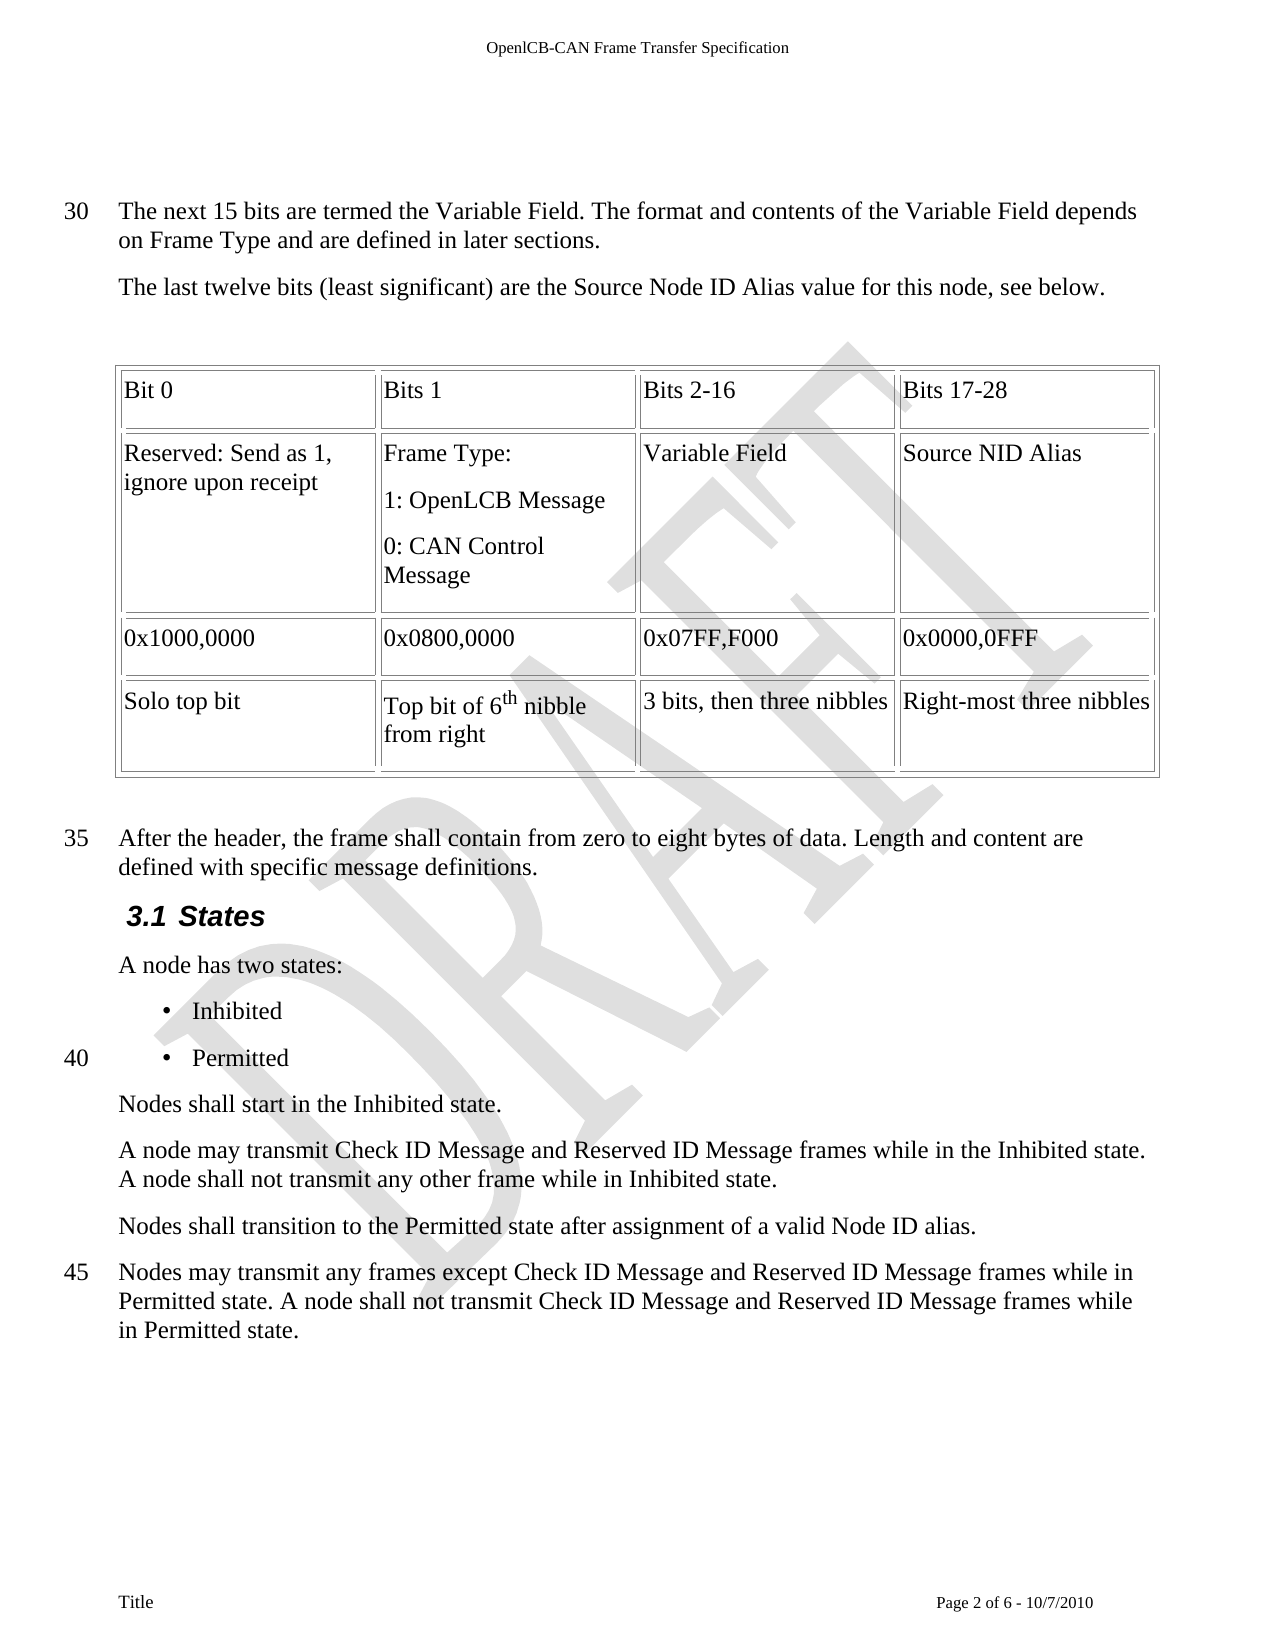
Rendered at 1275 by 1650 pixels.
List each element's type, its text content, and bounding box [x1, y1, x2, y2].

subtitle [536, 898, 685, 932]
list Inhibited [648, 996, 1157, 1025]
text Nodes shall transition to the Permitted state after assignment of a valid Node ID alias. [502, 1211, 1157, 1239]
table_header [815, 374, 894, 427]
text Nodes shall transition to the Permitted state after assignment of a valid Node ID alias. [118, 1211, 392, 1239]
text A node may transmit Check ID Message and Reserved ID Message frames while in the Inhibited state. A node shall not transmit any other frame while in Inhibited state. [118, 1136, 346, 1193]
table_cell 0x07FF,F000 [716, 613, 804, 618]
table_cell 0x07FF,F000 [824, 619, 894, 675]
text A node has two states: [719, 950, 1157, 978]
table_cell Variable Field [833, 428, 897, 493]
table_cell Source NID Alias [897, 428, 1157, 612]
table_cell Top bit of 6th nibble from right [378, 675, 574, 771]
table_header Bit 0 [118, 366, 378, 427]
list Permitted [162, 1043, 224, 1071]
text A node has two states: [456, 950, 508, 977]
list Permitted [443, 1043, 534, 1071]
table_cell 0x07FF,F000 [818, 612, 897, 675]
text A node has two states: [553, 950, 717, 978]
table_cell Variable Field [638, 428, 759, 550]
text After the header, the frame shall contain from zero to eight bytes of data. Length and content are defined with specific message definitions. [779, 823, 1157, 881]
table_cell Top bit of 6th nibble from right [569, 681, 635, 726]
table_cell 0x07FF,F000 [638, 612, 678, 675]
text The next 15 bits are termed the Variable Field. The format and contents of the Variable Field depends on Frame Type and are defined in later sections. [118, 196, 1157, 254]
table_header [874, 366, 897, 389]
list Inhibited [215, 996, 376, 1025]
table_cell 0x0000,0FFF [901, 619, 1033, 675]
table_cell Variable Field [838, 434, 894, 490]
table_cell Top bit of 6th nibble from right [554, 709, 637, 771]
table_cell Solo top bit [118, 675, 378, 771]
text After the header, the frame shall contain from zero to eight bytes of data. Length and content are defined with specific message definitions. [476, 823, 650, 881]
table_cell 0x0000,0FFF [897, 612, 979, 675]
text A node has two states: [319, 950, 441, 978]
subtitle [683, 898, 1157, 932]
table_cell 0x1000,0000 [118, 612, 378, 675]
list Inhibited [393, 996, 488, 1025]
text After the header, the frame shall contain from zero to eight bytes of data. Length and content are defined with specific message definitions. [670, 825, 804, 881]
text A node has two states: [118, 950, 246, 978]
table_header Bits 1 [378, 366, 637, 427]
list Permitted [549, 1043, 1157, 1071]
table_header Bits 2-16 [638, 366, 822, 427]
table_cell 0x0000,0FFF [1017, 612, 1157, 675]
table_cell 0x0800,0000 [378, 612, 637, 675]
table_cell Right-most three nibbles [897, 675, 1157, 771]
text Nodes may transmit any frames except Check ID Message and Reserved ID Message frames while in Permitted state. A node shall not transmit Check ID Message and Reserved ID Message frames while in Permitted state. [118, 1257, 1157, 1343]
table_cell 3 bits, then three nibbles [638, 675, 740, 729]
text The last twelve bits (least significant) are the Source Node ID Alias value for this node, see below. [118, 272, 1157, 300]
subtitle [404, 898, 515, 932]
list Inhibited [502, 996, 631, 1025]
list Inhibited [162, 996, 191, 1025]
list Permitted [239, 1043, 424, 1071]
table_cell 0x07FF,F000 [641, 619, 735, 675]
text Nodes shall transition to the Permitted state after assignment of a valid Node ID alias. [407, 1211, 487, 1239]
table_cell Frame Type: 1: OpenLCB Message 0: CAN Control Message [378, 428, 637, 612]
table_cell Reserved: Send as 1, ignore upon receipt [118, 428, 378, 612]
text Nodes shall start in the Inhibited state. [482, 1089, 581, 1118]
table_header Bits 17-28 [897, 366, 1157, 427]
subtitle States [118, 898, 395, 932]
text After the header, the frame shall contain from zero to eight bytes of data. Length and content are defined with specific message definitions. [118, 823, 364, 881]
text A node may transmit Check ID Message and Reserved ID Message frames while in the Inhibited state. A node shall not transmit any other frame while in Inhibited state. [332, 1136, 494, 1193]
text Nodes shall start in the Inhibited state. [118, 1089, 271, 1118]
text Nodes shall start in the Inhibited state. [285, 1089, 463, 1118]
text Nodes shall start in the Inhibited state. [622, 1089, 1157, 1118]
text After the header, the frame shall contain from zero to eight bytes of data. Length and content are defined with specific message definitions. [366, 828, 490, 881]
table_cell Top bit of 6th nibble from right [562, 675, 637, 727]
table_cell 0x07FF,F000 [722, 619, 818, 675]
text A node may transmit Check ID Message and Reserved ID Message frames while in the Inhibited state. A node shall not transmit any other frame while in Inhibited state. [510, 1136, 1157, 1193]
table_cell 0x07FF,F000 [818, 655, 862, 675]
table_cell Variable Field [641, 434, 894, 612]
table_cell Variable Field [641, 581, 672, 612]
table_cell 3 bits, then three nibbles [641, 681, 831, 771]
table_cell 3 bits, then three nibbles [798, 675, 897, 771]
